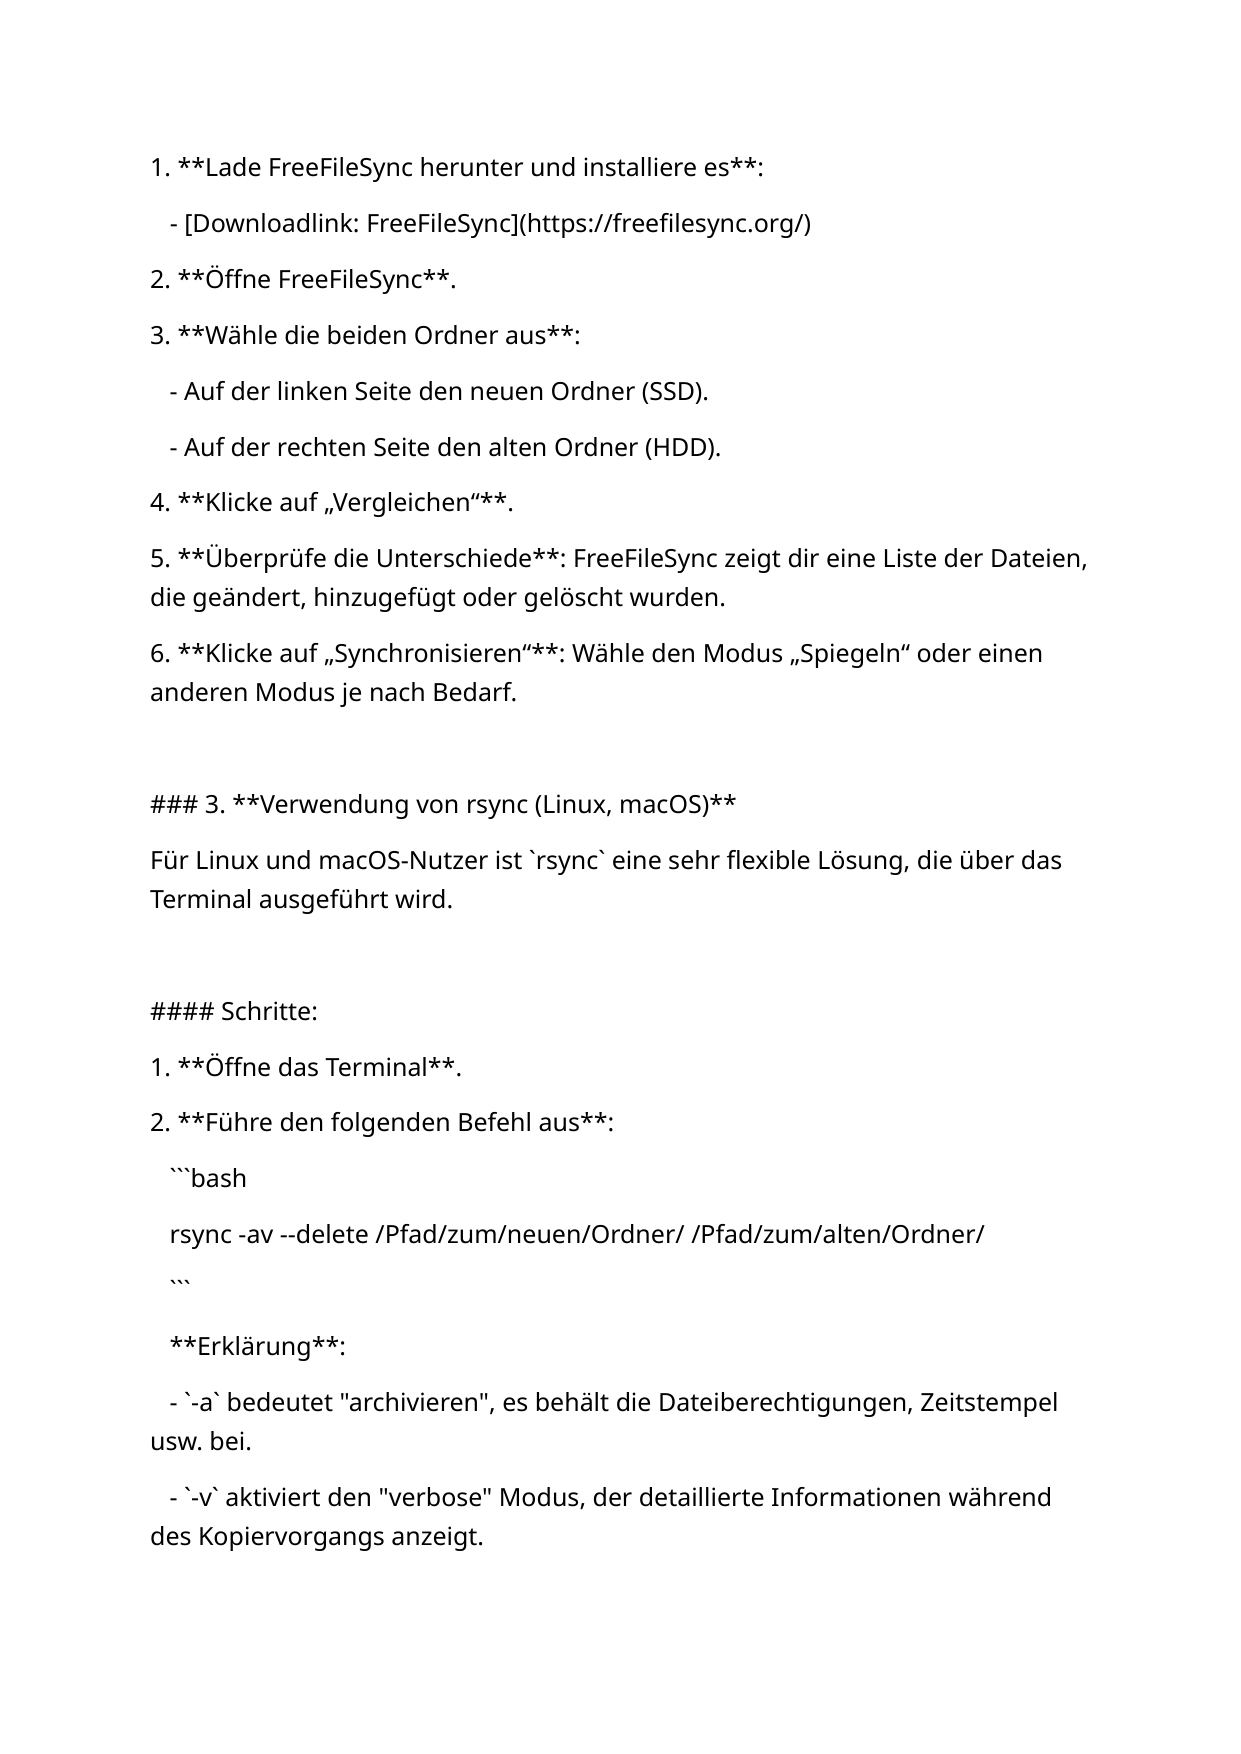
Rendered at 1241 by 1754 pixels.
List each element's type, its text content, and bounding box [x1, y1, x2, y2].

text 5. **Überprüfe die Unterschiede**: FreeFileSync zeigt dir eine Liste der Dateien, die geändert, hinzugefügt oder gelöscht wurden. [150, 541, 1090, 614]
text - [Downloadlink: FreeFileSync](https://freefilesync.org/) [150, 206, 1090, 240]
text rsync -av --delete /Pfad/zum/neuen/Ordner/ /Pfad/zum/alten/Ordner/ [150, 1217, 1090, 1251]
text 2. **Führe den folgenden Befehl aus**: [150, 1105, 1090, 1139]
text ### 3. **Verwendung von rsync (Linux, macOS)** [150, 787, 1090, 821]
text Für Linux und macOS-Nutzer ist `rsync` eine sehr flexible Lösung, die über das Terminal ausgeführt wird. [150, 842, 1090, 916]
text - Auf der linken Seite den neuen Ordner (SSD). [150, 373, 1090, 407]
text **Erklärung**: [150, 1328, 1090, 1362]
text 1. **Öffne das Terminal**. [150, 1049, 1090, 1083]
text ```bash [150, 1161, 1090, 1195]
text 2. **Öffne FreeFileSync**. [150, 262, 1090, 296]
text - `-a` bedeutet "archivieren", es behält die Dateiberechtigungen, Zeitstempel usw. bei. [150, 1384, 1090, 1457]
text 1. **Lade FreeFileSync herunter und installiere es**: [150, 150, 1090, 184]
text 3. **Wähle die beiden Ordner aus**: [150, 317, 1090, 352]
text #### Schritte: [150, 993, 1090, 1027]
text - `-v` aktiviert den "verbose" Modus, der detaillierte Informationen während des Kopiervorgangs anzeigt. [150, 1479, 1090, 1552]
text ``` [150, 1272, 1090, 1307]
text - Auf der rechten Seite den alten Ordner (HDD). [150, 429, 1090, 463]
text 4. **Klicke auf „Vergleichen“**. [150, 485, 1090, 519]
text 6. **Klicke auf „Synchronisieren“**: Wähle den Modus „Spiegeln“ oder einen anderen Modus je nach Bedarf. [150, 636, 1090, 709]
